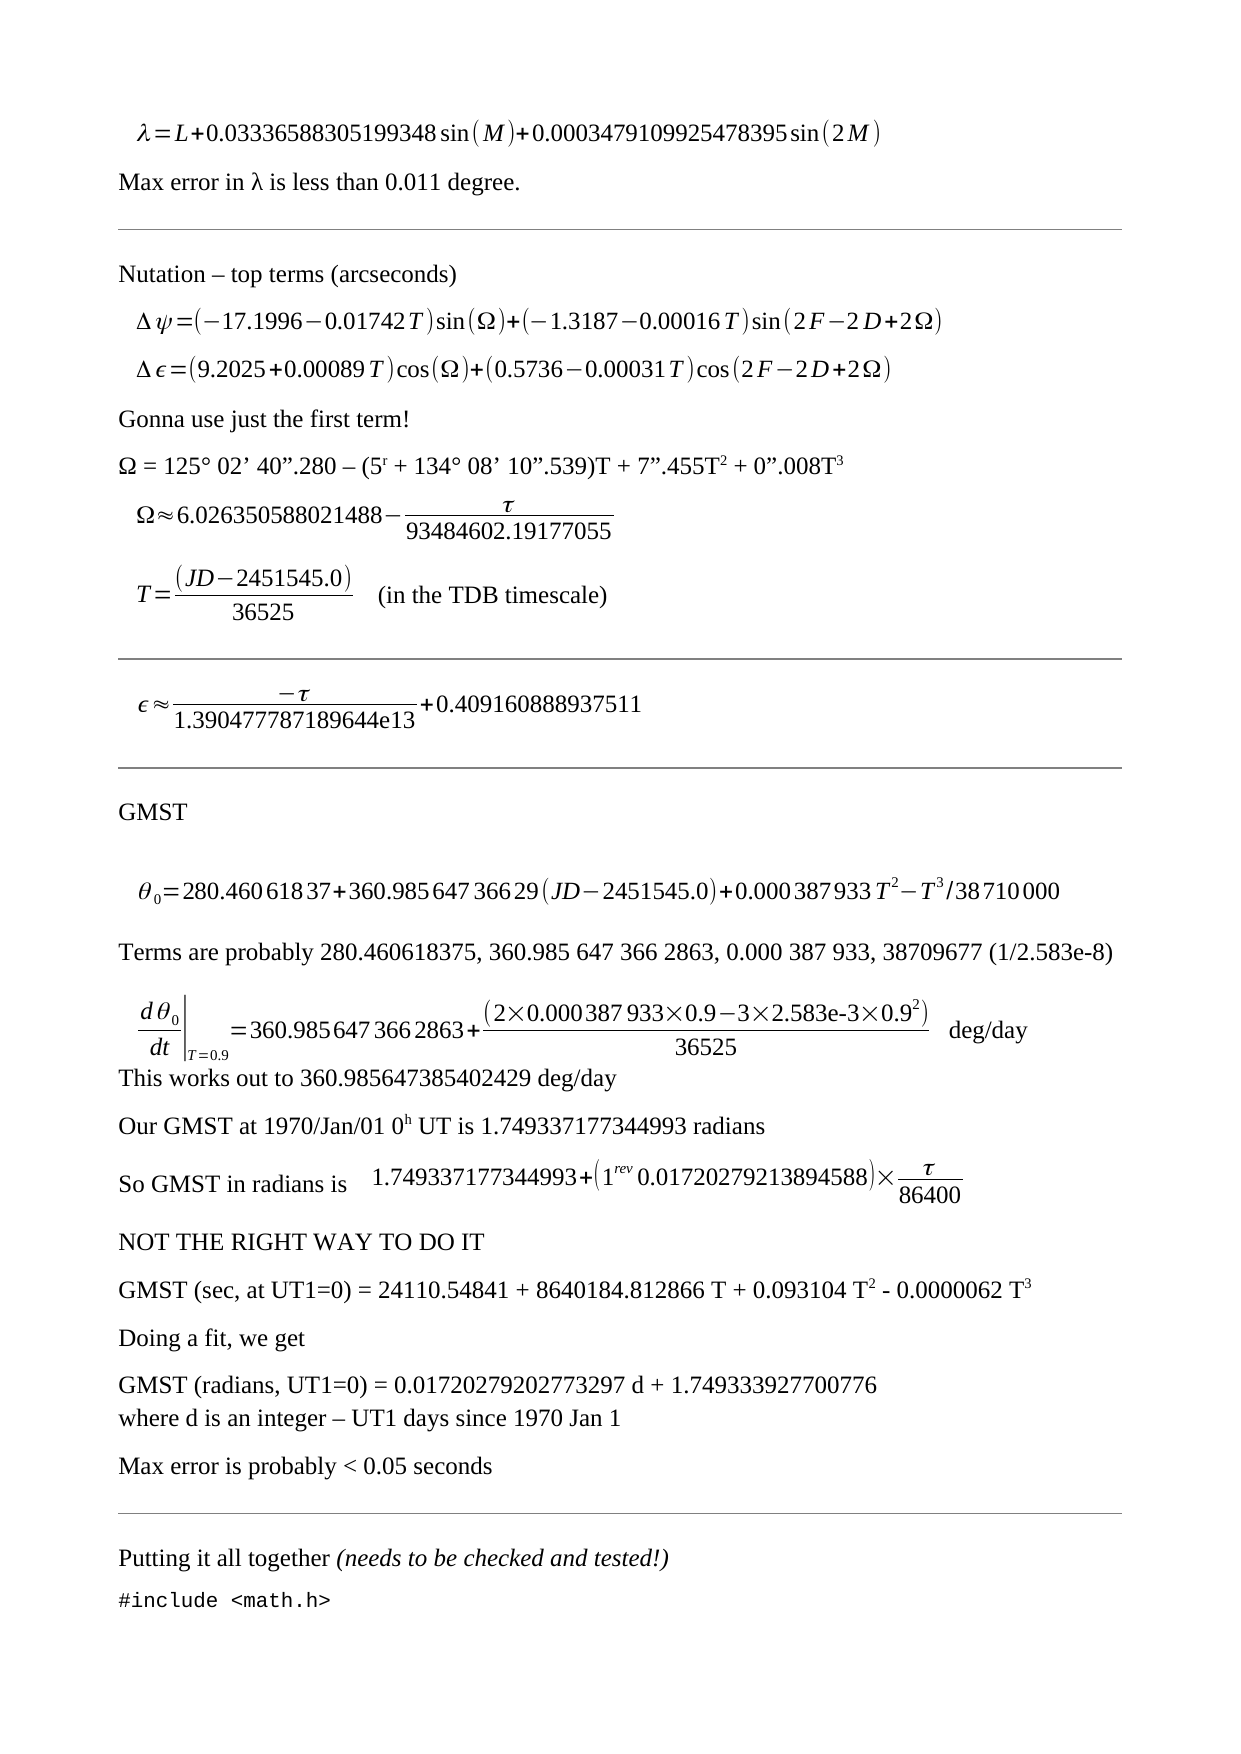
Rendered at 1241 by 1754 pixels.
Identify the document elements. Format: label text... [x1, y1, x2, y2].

text GMST (sec, at UT1=0) = 24110.54841 + 8640184.812866 T + 0.093104 T2 - 0.0000062 T3 [118, 1275, 1122, 1304]
text Max error in λ is less than 0.011 degree. [118, 167, 1122, 196]
text Ω = 125° 02’ 40”.280 – (5r + 134° 08’ 10”.539)T + 7”.455T2 + 0”.008T3 [118, 451, 1122, 480]
text NOT THE RIGHT WAY TO DO IT [118, 1227, 1122, 1256]
text deg/day [118, 994, 1122, 1063]
text #include <math.h> [118, 1590, 1122, 1614]
text Nutation – top terms (arcseconds) [118, 259, 1122, 287]
text GMST [118, 797, 1122, 826]
text (in the TDB timescale) [118, 564, 1122, 625]
text Terms are probably 280.460618375, 360.985 647 366 2863, 0.000 387 933, 38709677 (1/2.583e-8) [118, 937, 1122, 966]
text GMST (radians, UT1=0) = 0.01720279202773297 d + 1.749333927700776 where d is an integer – UT1 days since 1970 Jan 1 [118, 1370, 1122, 1432]
text Max error is probably < 0.05 seconds [118, 1451, 1122, 1479]
text Putting it all together (needs to be checked and tested!) [118, 1543, 1122, 1571]
text Doing a fit, we get [118, 1323, 1122, 1351]
text This works out to 360.985647385402429 deg/day [118, 1063, 1122, 1092]
text Gonna use just the first term! [118, 404, 1122, 433]
text Our GMST at 1970/Jan/01 0h UT is 1.749337177344993 radians [118, 1111, 1122, 1140]
text So GMST in radians is [118, 1159, 1122, 1208]
